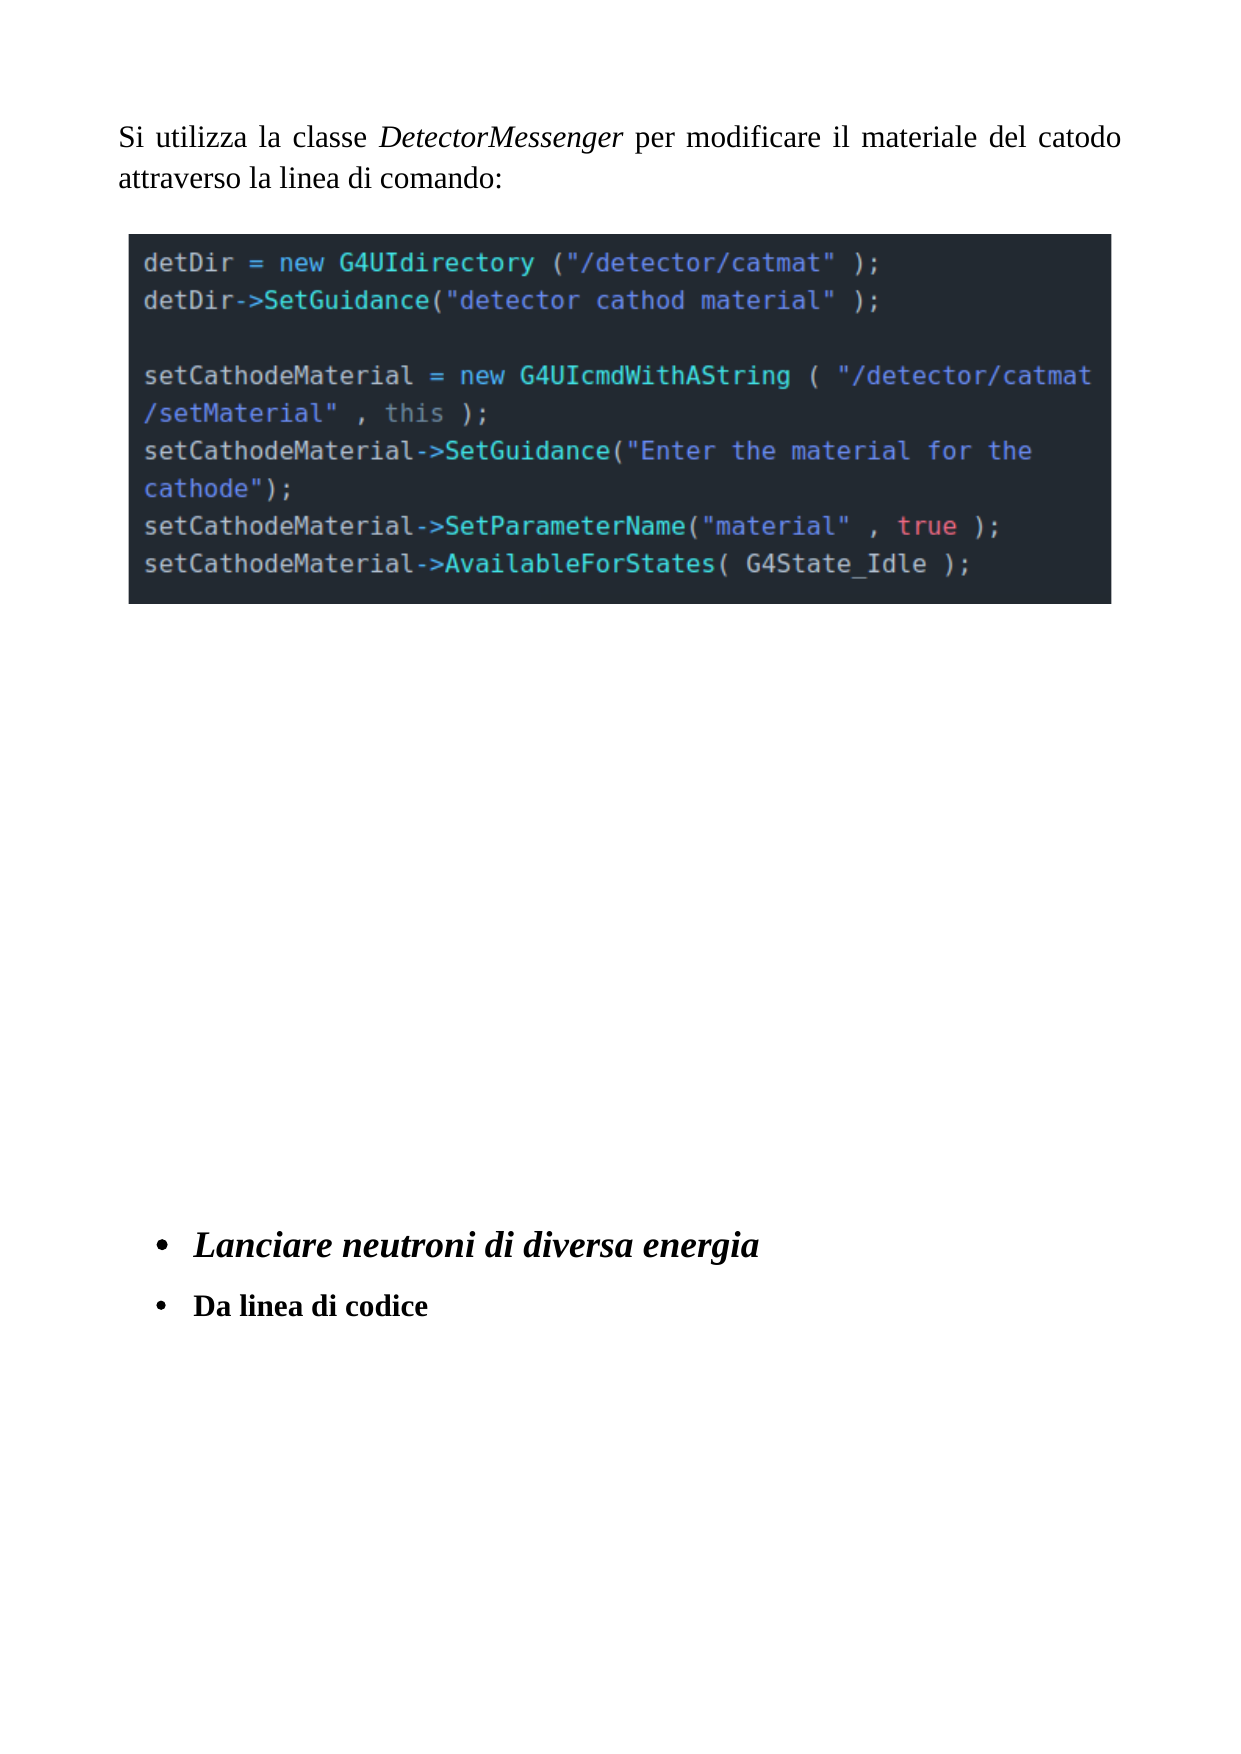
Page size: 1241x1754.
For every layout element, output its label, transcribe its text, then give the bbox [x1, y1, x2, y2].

list Da linea di codice [156, 1287, 1122, 1323]
picture [128, 234, 1112, 604]
text Si utilizza la classe DetectorMessenger per modificare il materiale del catodo attraverso la linea di comando: [118, 118, 1122, 195]
list Lanciare neutroni di diversa energia [156, 1223, 1122, 1266]
